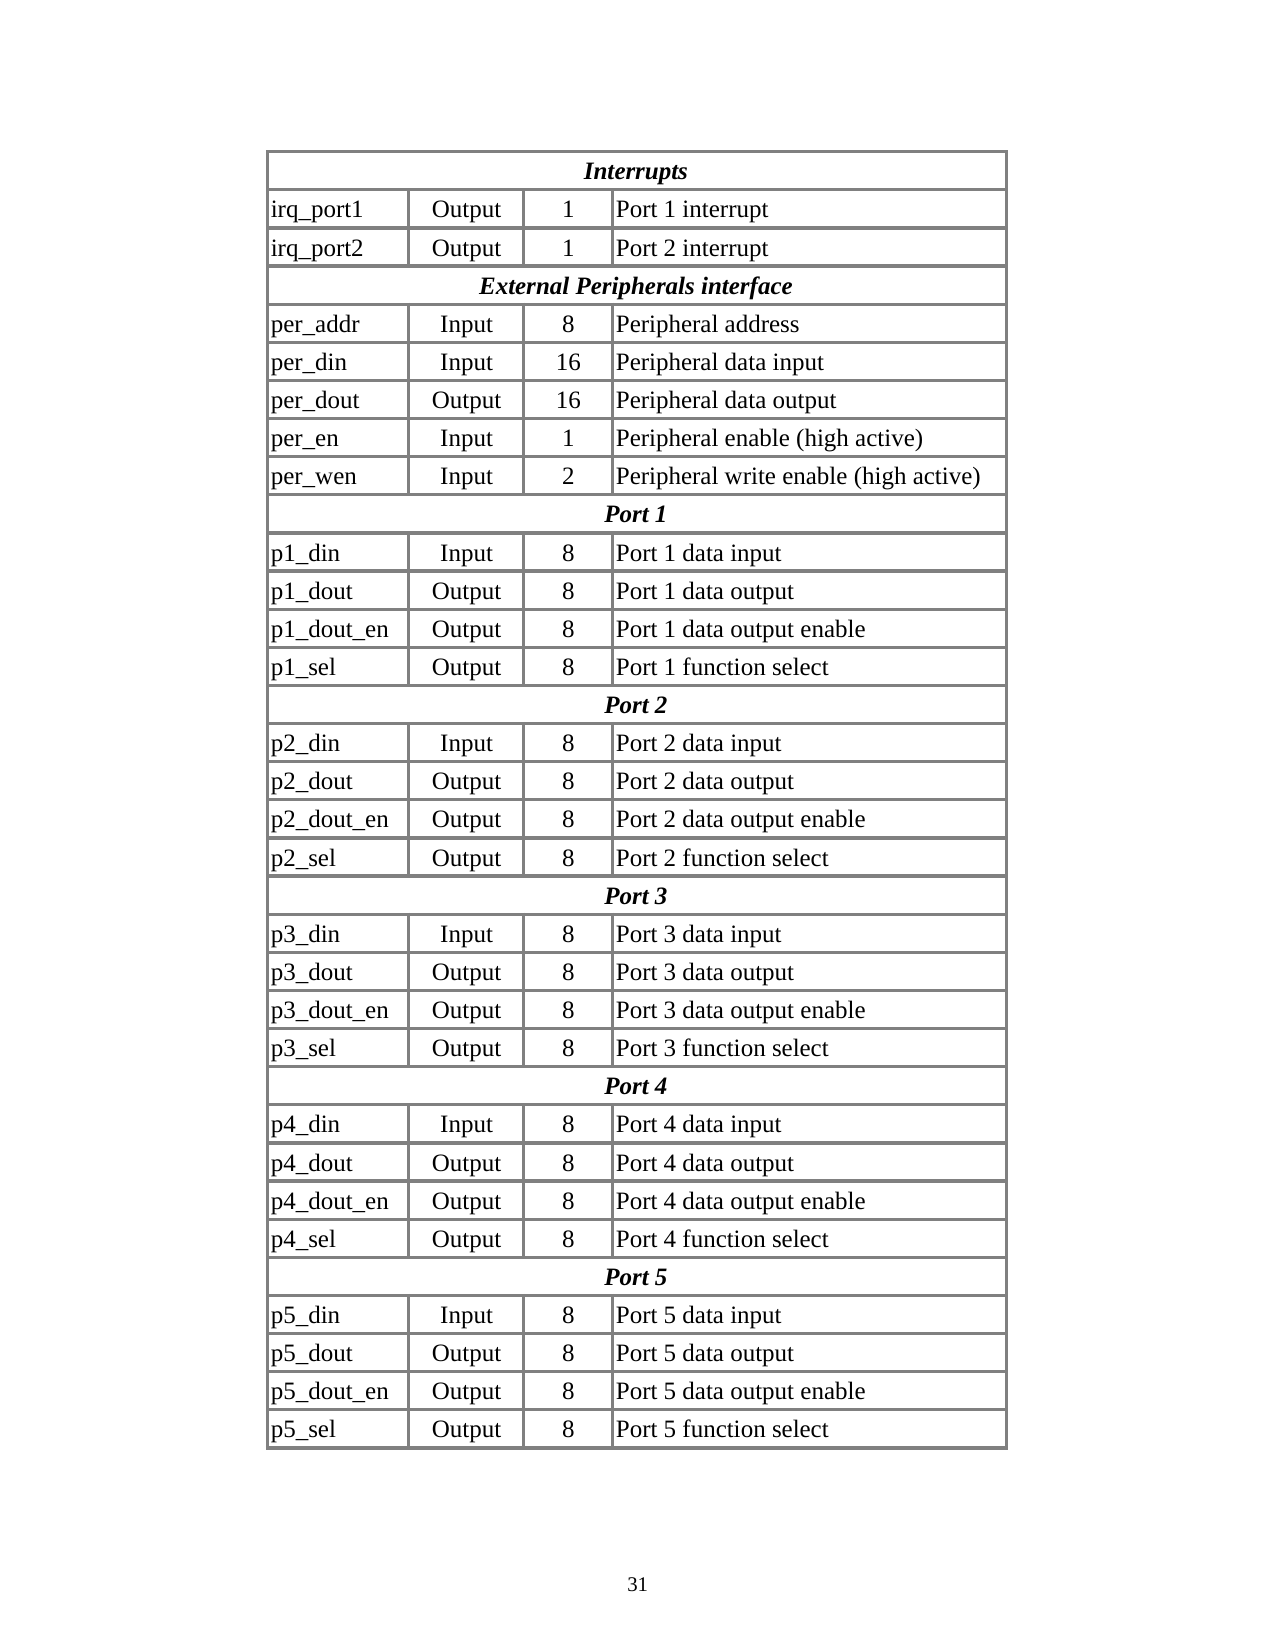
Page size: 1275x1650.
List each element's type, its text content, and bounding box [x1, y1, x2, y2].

table_cell Output [410, 649, 522, 684]
table_cell Port 1 data output enable [614, 611, 1005, 646]
table_cell Port 5 data output enable [614, 1373, 1005, 1408]
table_cell Input [410, 725, 522, 760]
table_cell p4_dout [269, 1145, 407, 1179]
table_cell Port 5 data input [614, 1297, 1005, 1332]
table_cell 1 [525, 420, 611, 455]
table_cell Port 1 function select [614, 649, 1005, 684]
table_cell 8 [525, 1297, 611, 1332]
table_cell Port 1 data input [614, 535, 1005, 569]
table_cell 8 [525, 1411, 611, 1446]
table_cell 8 [525, 1183, 611, 1217]
table_cell 8 [525, 763, 611, 798]
table_cell Port 3 data input [614, 916, 1005, 951]
table_cell Port 5 [269, 1259, 1005, 1294]
table_cell Output [410, 801, 522, 836]
table_cell Port 4 data output [614, 1145, 1005, 1179]
table_cell p1_din [269, 535, 407, 569]
table_cell Port 4 data input [614, 1106, 1005, 1141]
table_cell Port 2 data output enable [614, 801, 1005, 836]
table_cell Output [410, 230, 522, 264]
table_cell Port 2 function select [614, 840, 1005, 874]
table_cell 8 [525, 840, 611, 874]
table_cell Port 1 interrupt [614, 191, 1005, 226]
table_cell Input [410, 306, 522, 341]
table_cell p2_din [269, 725, 407, 760]
table_cell p4_sel [269, 1221, 407, 1256]
table_cell Output [410, 191, 522, 226]
table_cell Output [410, 1221, 522, 1256]
table_cell 8 [525, 611, 611, 646]
table_cell per_wen [269, 458, 407, 493]
table_cell per_dout [269, 382, 407, 417]
table_cell 8 [525, 1335, 611, 1370]
table_cell Output [410, 992, 522, 1027]
table_cell p3_dout [269, 954, 407, 989]
table_cell Port 5 data output [614, 1335, 1005, 1370]
table_cell p3_din [269, 916, 407, 951]
table_cell Peripheral data input [614, 344, 1005, 379]
table_cell Output [410, 382, 522, 417]
table_cell 1 [525, 191, 611, 226]
table_cell Output [410, 1411, 522, 1446]
table_cell p2_dout [269, 763, 407, 798]
table_cell Input [410, 535, 522, 569]
table_cell p1_dout [269, 573, 407, 607]
table_cell Port 3 data output [614, 954, 1005, 989]
table_cell Port 2 interrupt [614, 230, 1005, 264]
table_cell Input [410, 344, 522, 379]
table_cell Port 2 [269, 687, 1005, 722]
table_cell Input [410, 1106, 522, 1141]
table_cell per_en [269, 420, 407, 455]
table_cell 8 [525, 954, 611, 989]
table_cell Peripheral write enable (high active) [614, 458, 1005, 493]
table_cell Input [410, 420, 522, 455]
table_cell Port 1 data output [614, 573, 1005, 607]
table_cell Output [410, 954, 522, 989]
table_cell Output [410, 840, 522, 874]
table_cell p2_sel [269, 840, 407, 874]
table_cell 8 [525, 725, 611, 760]
table_cell p4_dout_en [269, 1183, 407, 1217]
table_cell 16 [525, 344, 611, 379]
table_cell Port 2 data input [614, 725, 1005, 760]
table_cell Peripheral enable (high active) [614, 420, 1005, 455]
table_cell 8 [525, 1030, 611, 1065]
table_cell Output [410, 1335, 522, 1370]
table_cell Output [410, 763, 522, 798]
table_cell p5_dout [269, 1335, 407, 1370]
table_cell Peripheral address [614, 306, 1005, 341]
table_cell Input [410, 1297, 522, 1332]
table_cell 8 [525, 1221, 611, 1256]
table_cell p1_sel [269, 649, 407, 684]
table_cell p5_dout_en [269, 1373, 407, 1408]
table_cell Output [410, 1145, 522, 1179]
table_cell 8 [525, 306, 611, 341]
table_cell 8 [525, 1373, 611, 1408]
table_cell 8 [525, 801, 611, 836]
table_cell Port 3 function select [614, 1030, 1005, 1065]
table_cell 8 [525, 573, 611, 607]
table_cell Output [410, 1030, 522, 1065]
table_cell External Peripherals interface [269, 268, 1005, 302]
table_cell Port 3 data output enable [614, 992, 1005, 1027]
table_cell p5_sel [269, 1411, 407, 1446]
table_cell Port 4 [269, 1068, 1005, 1103]
table_cell Input [410, 458, 522, 493]
table_cell Output [410, 1373, 522, 1408]
table_cell 8 [525, 649, 611, 684]
table_cell 1 [525, 230, 611, 264]
table_cell per_din [269, 344, 407, 379]
table_cell p2_dout_en [269, 801, 407, 836]
table_cell Peripheral data output [614, 382, 1005, 417]
table_cell per_addr [269, 306, 407, 341]
table_cell 16 [525, 382, 611, 417]
table_cell Interrupts [269, 153, 1005, 188]
table_cell p5_din [269, 1297, 407, 1332]
table_cell 2 [525, 458, 611, 493]
table_cell 8 [525, 992, 611, 1027]
table_cell irq_port2 [269, 230, 407, 264]
table_cell Output [410, 573, 522, 607]
table_cell Port 5 function select [614, 1411, 1005, 1446]
table_cell 8 [525, 916, 611, 951]
table_cell Port 2 data output [614, 763, 1005, 798]
table_cell Port 3 [269, 878, 1005, 912]
table_cell p3_sel [269, 1030, 407, 1065]
table_cell Output [410, 1183, 522, 1217]
table_cell 8 [525, 1145, 611, 1179]
table_cell p3_dout_en [269, 992, 407, 1027]
table_cell Input [410, 916, 522, 951]
table_cell Output [410, 611, 522, 646]
table_cell Port 1 [269, 496, 1005, 531]
table_cell 8 [525, 1106, 611, 1141]
table_cell Port 4 function select [614, 1221, 1005, 1256]
table_cell p4_din [269, 1106, 407, 1141]
table_cell 8 [525, 535, 611, 569]
table_cell Port 4 data output enable [614, 1183, 1005, 1217]
table_cell irq_port1 [269, 191, 407, 226]
table_cell p1_dout_en [269, 611, 407, 646]
